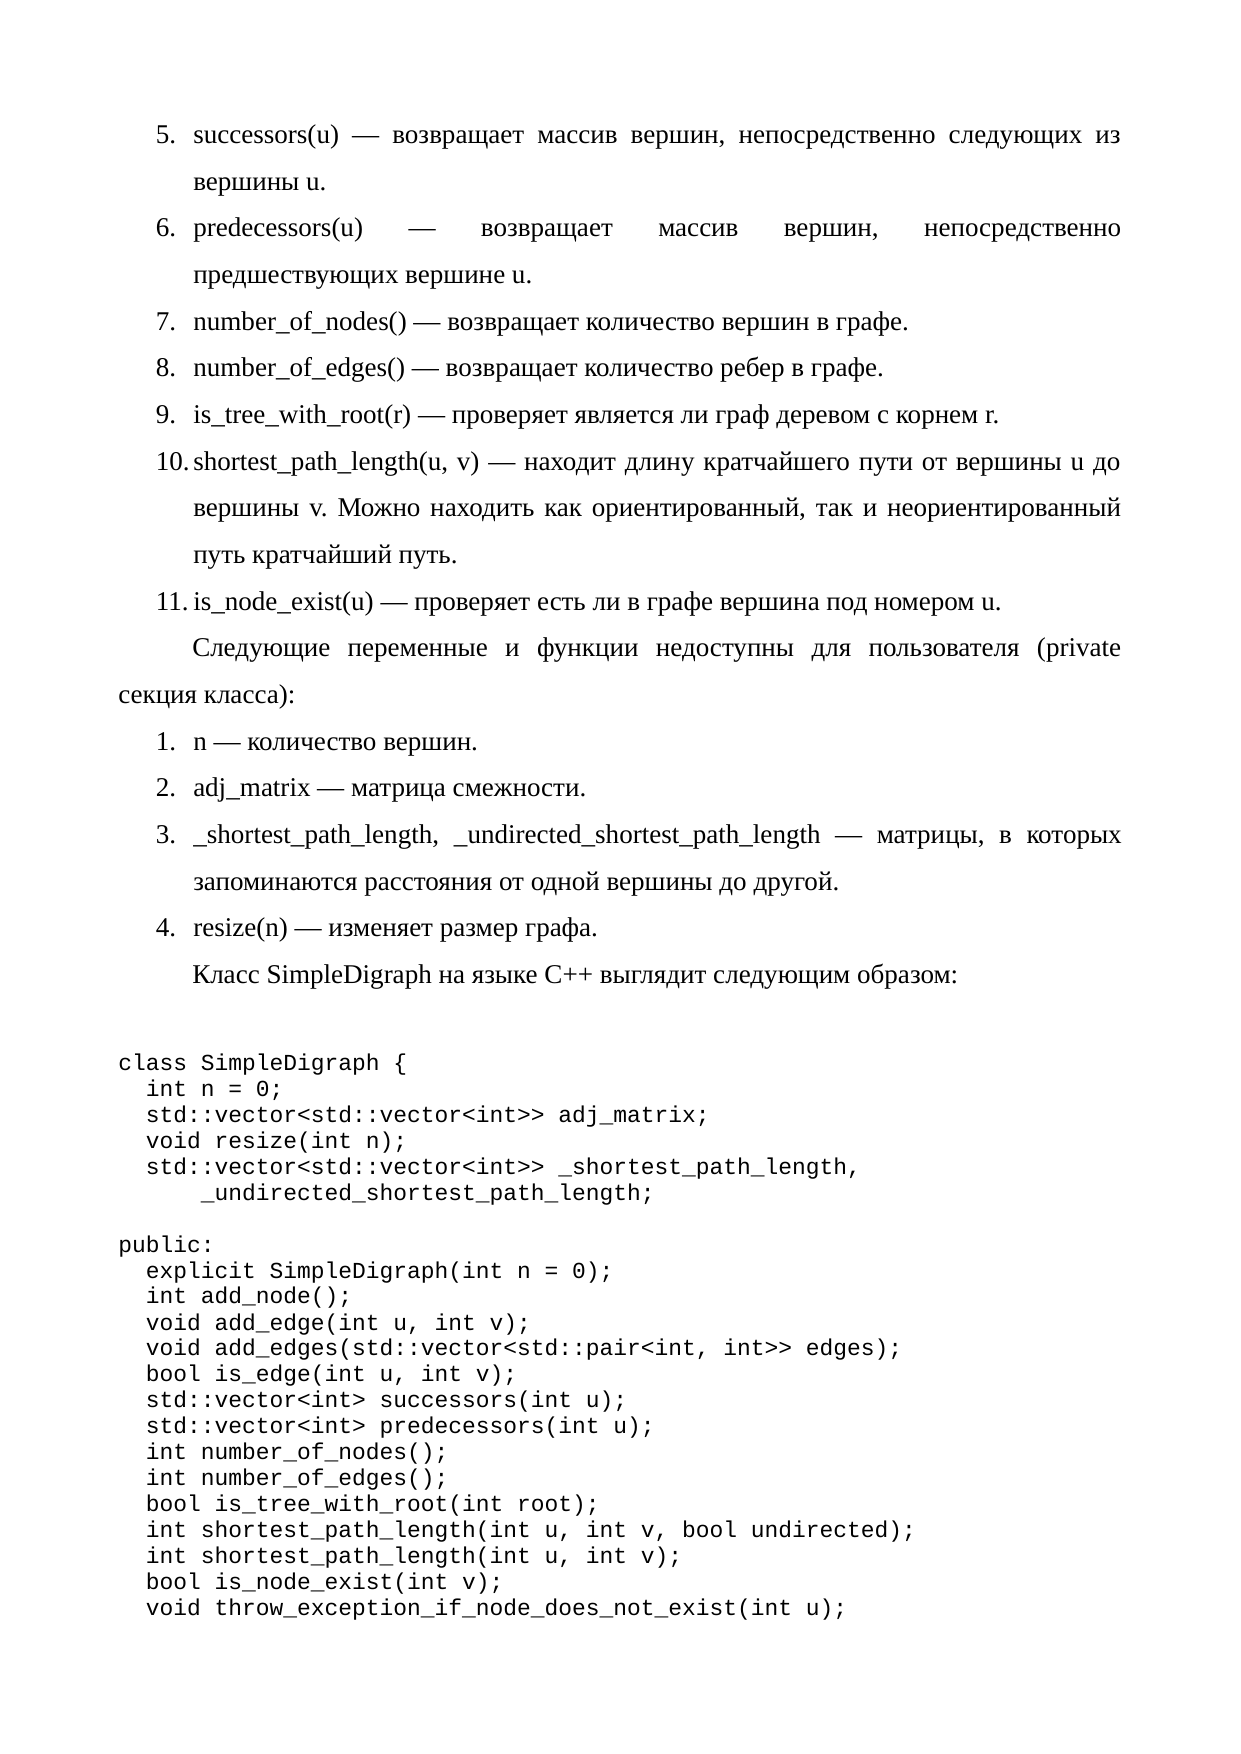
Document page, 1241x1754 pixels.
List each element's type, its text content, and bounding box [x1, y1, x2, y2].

list is_node_exist(u) — проверяет есть ли в графе вершина под номером u. [156, 585, 1122, 616]
text bool is_tree_with_root(int root); [118, 1492, 1122, 1518]
text public: [118, 1233, 1122, 1259]
text int number_of_edges(); [118, 1466, 1122, 1492]
text void throw_exception_if_node_does_not_exist(int u); [118, 1596, 1122, 1622]
list shortest_path_length(u, v) — находит длину кратчайшего пути от вершины u до вершины v. Можно находить как ориентированный, так и неориентированный путь кратчайший путь. [156, 445, 1122, 569]
text int n = 0; [118, 1077, 1122, 1103]
text int add_node(); [118, 1285, 1122, 1311]
list number_of_nodes() — возвращает количество вершин в графе. [156, 305, 1122, 336]
list n — количество вершин. [156, 725, 1122, 756]
list number_of_edges() — возвращает количество ребер в графе. [156, 351, 1122, 383]
text void add_edge(int u, int v); [118, 1311, 1122, 1337]
text class SimpleDigraph { [118, 1051, 1122, 1077]
text std::vector<int> predecessors(int u); [118, 1414, 1122, 1441]
list is_tree_with_root(r) — проверяет является ли граф деревом с корнем r. [156, 398, 1122, 429]
text void add_edges(std::vector<std::pair<int, int>> edges); [118, 1337, 1122, 1363]
text std::vector<int> successors(int u); [118, 1389, 1122, 1414]
text std::vector<std::vector<int>> _shortest_path_length, [118, 1155, 1122, 1181]
text int number_of_nodes(); [118, 1441, 1122, 1466]
list predecessors(u) — возвращает массив вершин, непосредственно предшествующих вершине u. [156, 211, 1122, 289]
text int shortest_path_length(int u, int v); [118, 1544, 1122, 1570]
text std::vector<std::vector<int>> adj_matrix; [118, 1103, 1122, 1129]
text _undirected_shortest_path_length; [118, 1181, 1122, 1207]
text Класс SimpleDigraph на языке C++ выглядит следующим образом: [118, 958, 1122, 989]
list adj_matrix — матрица смежности. [156, 771, 1122, 803]
text Следующие переменные и функции недоступны для пользователя (private секция класса): [118, 631, 1122, 709]
list _shortest_path_length, _undirected_shortest_path_length — матрицы, в которых запоминаются расстояния от одной вершины до другой. [156, 818, 1122, 896]
list resize(n) — изменяет размер графа. [156, 911, 1122, 943]
text explicit SimpleDigraph(int n = 0); [118, 1259, 1122, 1285]
text int shortest_path_length(int u, int v, bool undirected); [118, 1518, 1122, 1544]
list successors(u) — возвращает массив вершин, непосредственно следующих из вершины u. [156, 118, 1122, 196]
text void resize(int n); [118, 1129, 1122, 1155]
text bool is_node_exist(int v); [118, 1570, 1122, 1596]
text bool is_edge(int u, int v); [118, 1363, 1122, 1389]
